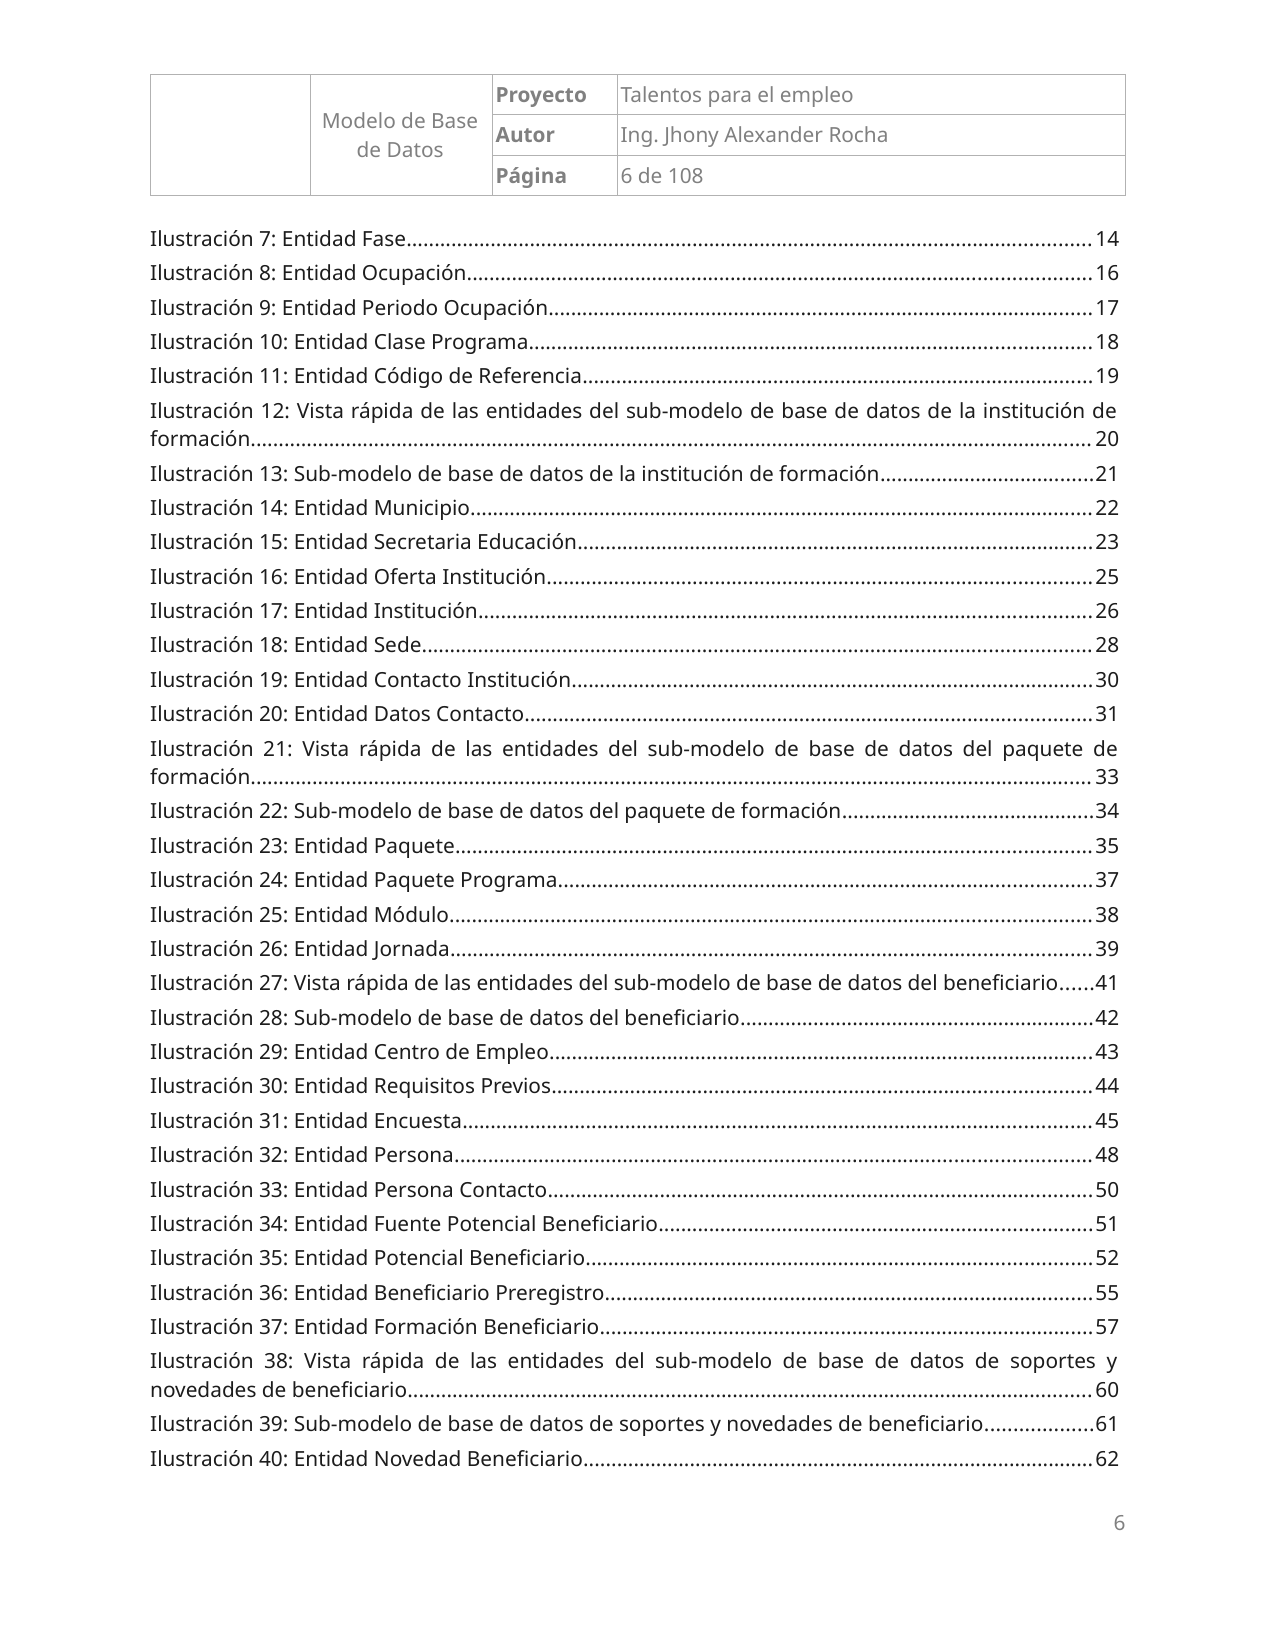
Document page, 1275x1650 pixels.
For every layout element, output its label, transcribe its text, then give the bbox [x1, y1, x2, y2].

text Ilustración 17: Entidad Institución 26 [150, 596, 1119, 625]
text Ilustración 35: Entidad Potencial Beneficiario 52 [150, 1243, 1119, 1272]
text Ilustración 24: Entidad Paquete Programa 37 [150, 865, 1119, 894]
text Ilustración 12: Vista rápida de las entidades del sub-modelo de base de datos de la institución de formación 20 [150, 396, 1119, 453]
text Ilustración 20: Entidad Datos Contacto 31 [150, 699, 1119, 728]
text Ilustración 15: Entidad Secretaria Educación 23 [150, 527, 1119, 556]
text Ilustración 10: Entidad Clase Programa 18 [150, 327, 1119, 356]
text Ilustración 25: Entidad Módulo 38 [150, 900, 1119, 928]
text Ilustración 11: Entidad Código de Referencia 19 [150, 362, 1119, 390]
text Ilustración 40: Entidad Novedad Beneficiario 62 [150, 1444, 1119, 1472]
text Ilustración 16: Entidad Oferta Institución 25 [150, 562, 1119, 590]
text Ilustración 36: Entidad Beneficiario Preregistro 55 [150, 1278, 1119, 1306]
text Ilustración 39: Sub-modelo de base de datos de soportes y novedades de beneficiario 61 [150, 1409, 1119, 1438]
text Ilustración 26: Entidad Jornada 39 [150, 934, 1119, 962]
text Ilustración 27: Vista rápida de las entidades del sub-modelo de base de datos del beneficiario 41 [150, 968, 1119, 997]
text Ilustración 19: Entidad Contacto Institución 30 [150, 665, 1119, 693]
text Ilustración 8: Entidad Ocupación 16 [150, 258, 1119, 287]
text Ilustración 23: Entidad Paquete 35 [150, 831, 1119, 859]
text Ilustración 14: Entidad Municipio 22 [150, 493, 1119, 522]
text Ilustración 13: Sub-modelo de base de datos de la institución de formación 21 [150, 459, 1119, 487]
text Ilustración 18: Entidad Sede 28 [150, 631, 1119, 659]
text Ilustración 22: Sub-modelo de base de datos del paquete de formación 34 [150, 797, 1119, 825]
text Ilustración 28: Sub-modelo de base de datos del beneficiario 42 [150, 1003, 1119, 1031]
text Ilustración 34: Entidad Fuente Potencial Beneficiario 51 [150, 1209, 1119, 1237]
text Ilustración 38: Vista rápida de las entidades del sub-modelo de base de datos de soportes y novedades de beneficiario 60 [150, 1347, 1119, 1403]
text Ilustración 9: Entidad Periodo Ocupación 17 [150, 293, 1119, 321]
text Ilustración 31: Entidad Encuesta 45 [150, 1106, 1119, 1134]
text Ilustración 7: Entidad Fase 14 [150, 224, 1119, 252]
text Ilustración 21: Vista rápida de las entidades del sub-modelo de base de datos del paquete de formación 33 [150, 734, 1119, 791]
text Ilustración 37: Entidad Formación Beneficiario 57 [150, 1312, 1119, 1341]
text Ilustración 32: Entidad Persona 48 [150, 1140, 1119, 1169]
text Ilustración 33: Entidad Persona Contacto 50 [150, 1175, 1119, 1203]
text Ilustración 30: Entidad Requisitos Previos 44 [150, 1072, 1119, 1100]
text Ilustración 29: Entidad Centro de Empleo 43 [150, 1037, 1119, 1066]
